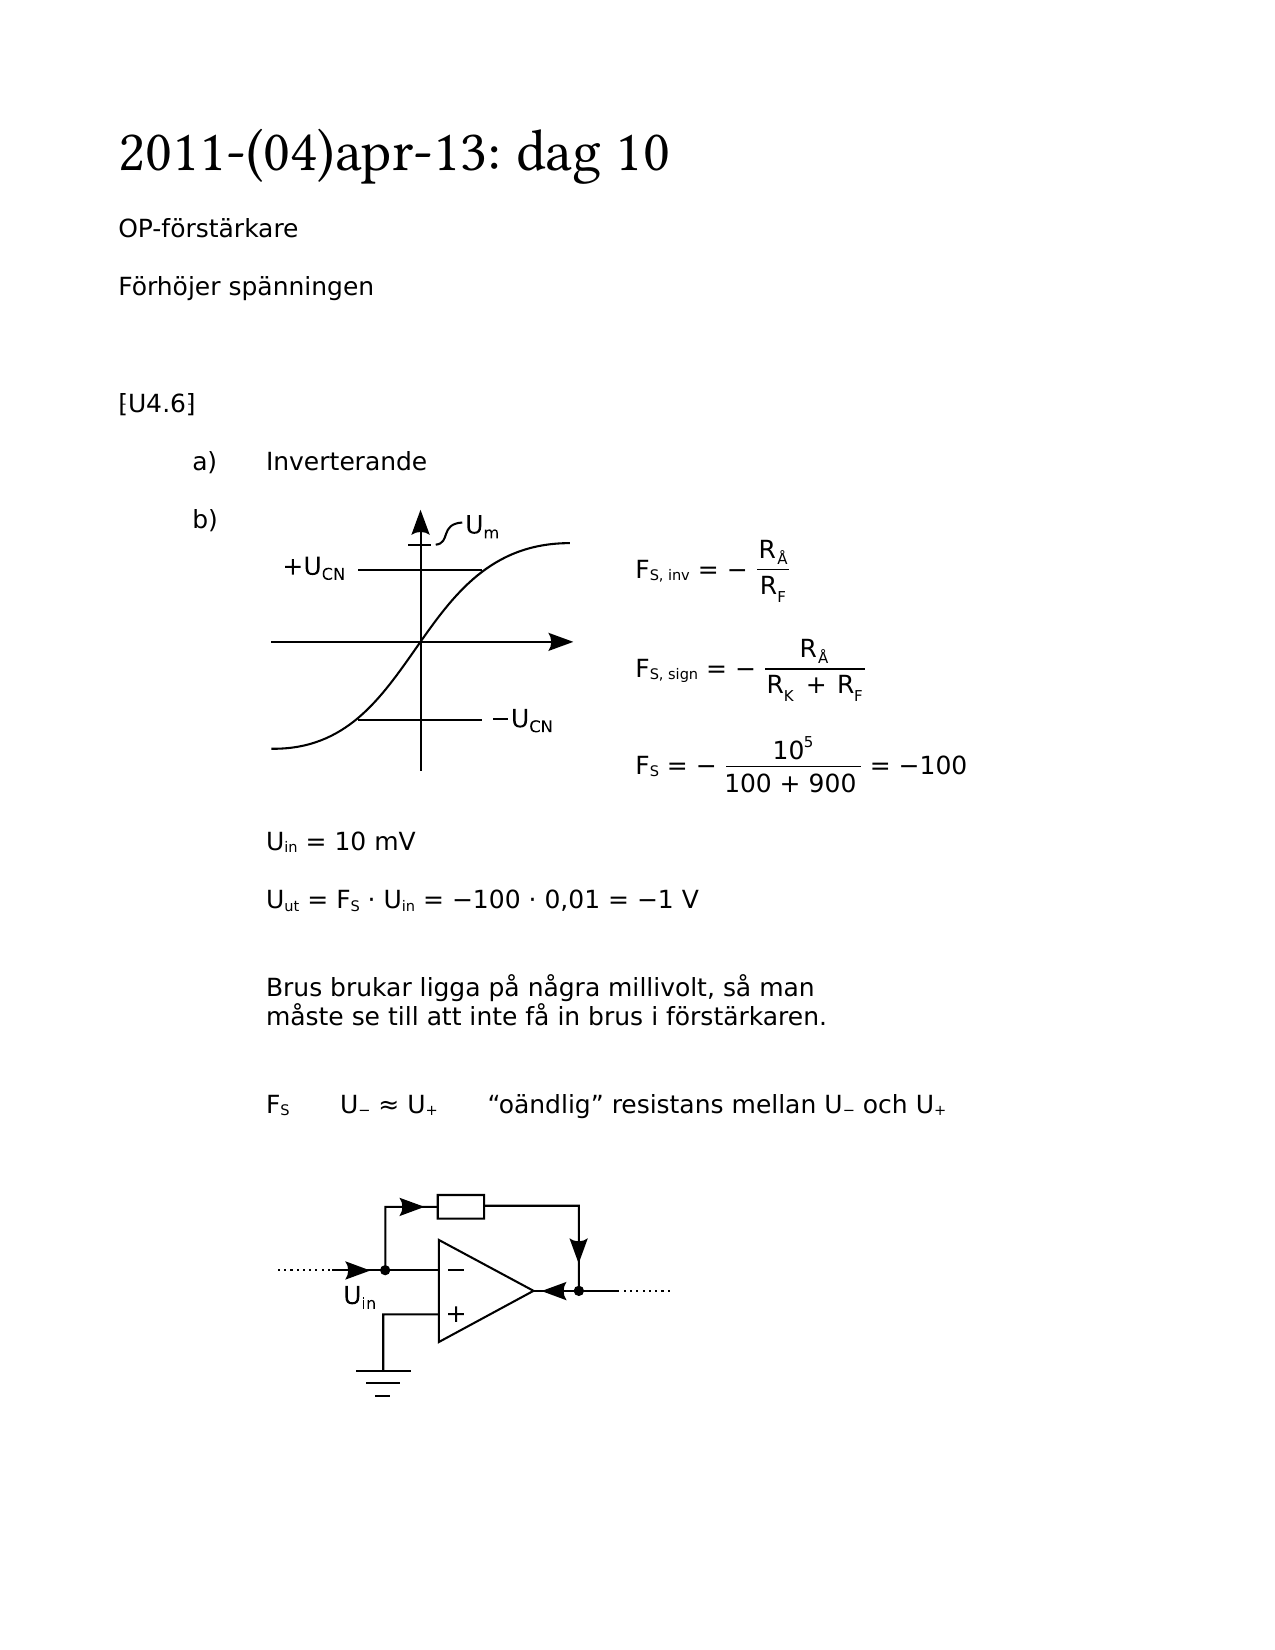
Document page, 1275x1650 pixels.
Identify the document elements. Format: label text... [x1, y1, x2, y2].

text [118, 634, 420, 704]
text b) [118, 506, 1157, 535]
text Uut = FS ⋅ Uin = −100 ⋅ 0,01 = −1 V [118, 886, 1157, 915]
text ⁅U4.6⁆ [118, 389, 1157, 418]
text [118, 535, 420, 605]
text Brus brukar ligga på några millivolt, så man [118, 973, 1157, 1002]
text måste se till att inte få in brus i förstärkaren. [118, 1002, 1157, 1031]
subtitle 2011-(04)apr-13: dag 10 [118, 118, 1157, 185]
text FS = − = −100 [118, 733, 1157, 798]
text Förhöjer spänningen [118, 272, 1157, 301]
text FS, sign = − [422, 634, 1157, 704]
text FS U− ≈ U+ “oändlig” resistans mellan U− och U+ [118, 1090, 1157, 1119]
text a) Inverterande [118, 447, 1157, 476]
text Uin = 10 mV [118, 827, 1157, 856]
text FS, inv = − [422, 535, 1157, 605]
text OP-förstärkare [118, 214, 1157, 243]
